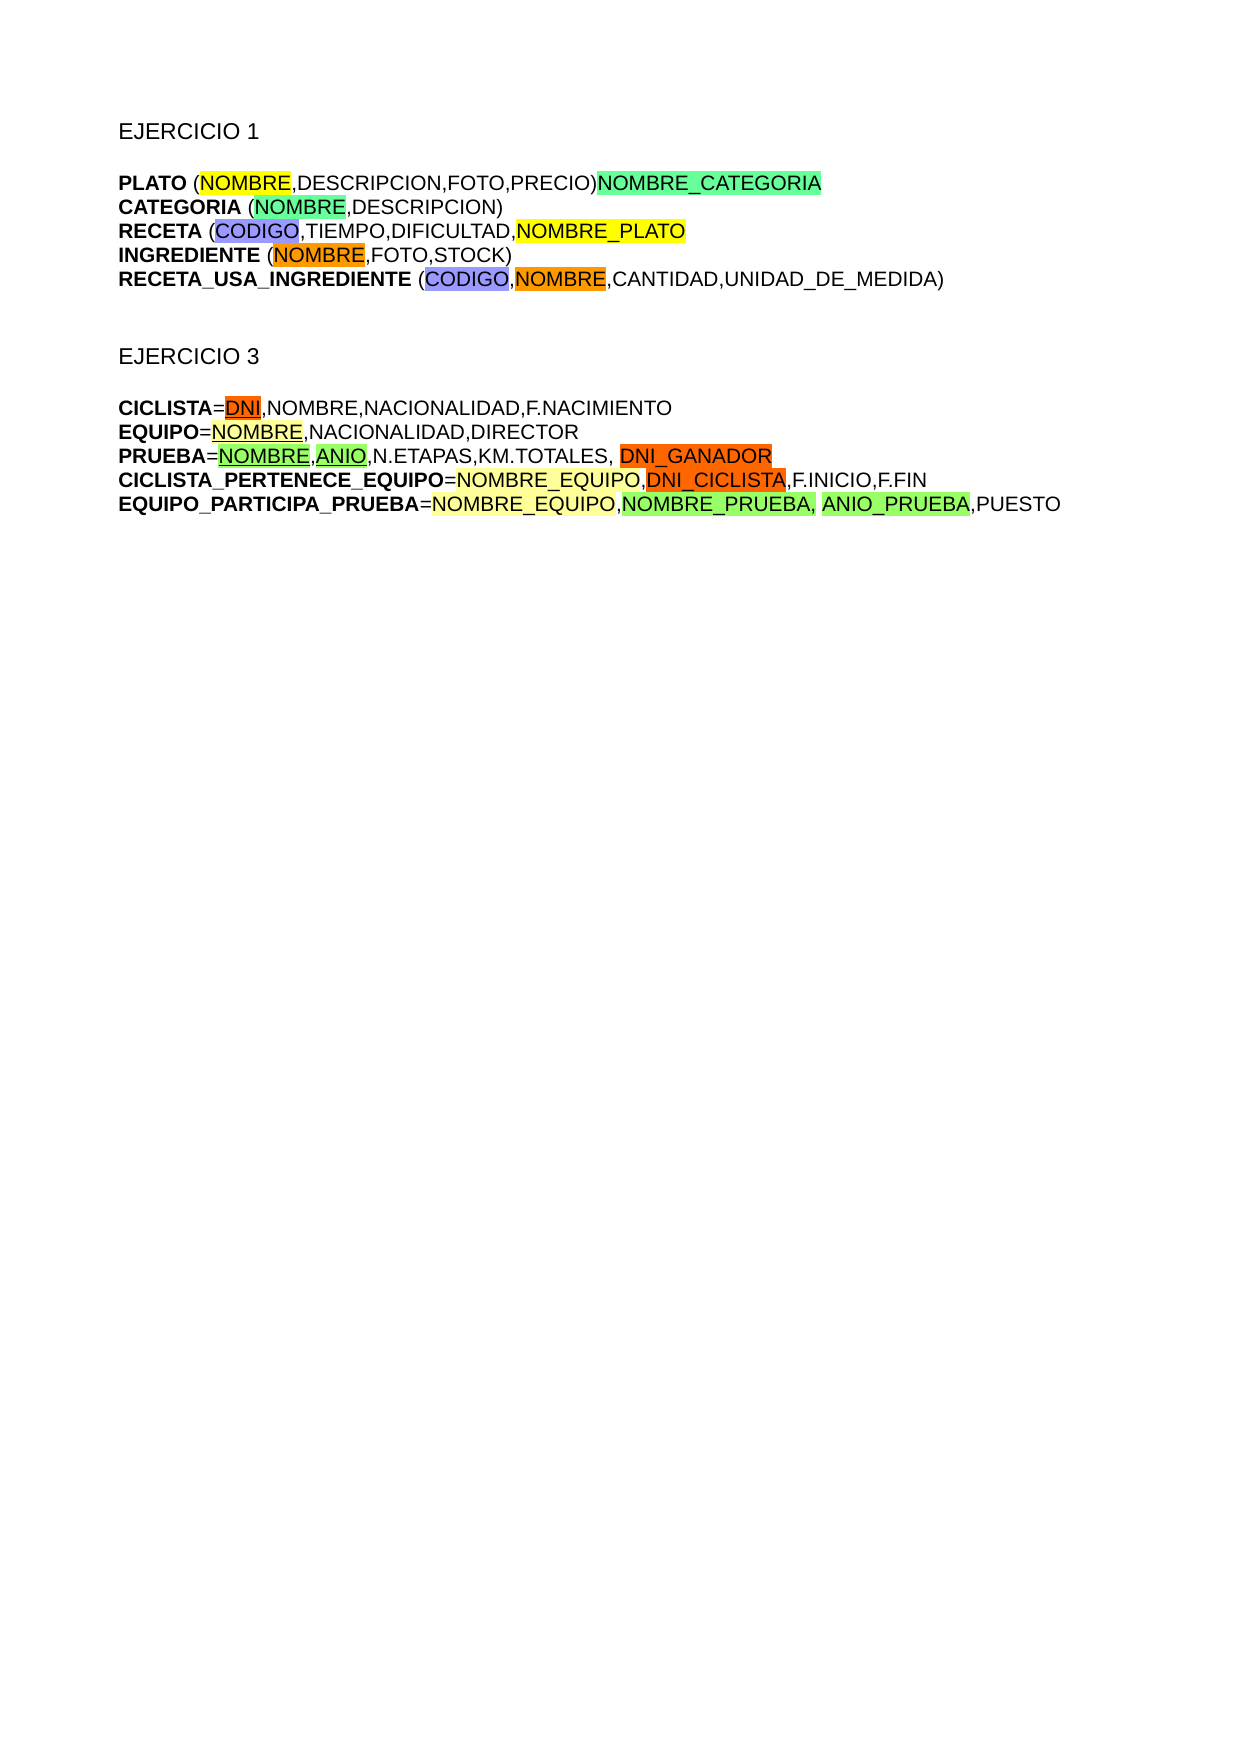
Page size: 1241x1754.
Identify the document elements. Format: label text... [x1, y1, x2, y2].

text PRUEBA=NOMBRE,ANIO,N.ETAPAS,KM.TOTALES, DNI_GANADOR [118, 444, 1122, 468]
text RECETA (CODIGO,TIEMPO,DIFICULTAD,NOMBRE_PLATO [118, 219, 1122, 243]
text CICLISTA=DNI,NOMBRE,NACIONALIDAD,F.NACIMIENTO [118, 396, 1122, 420]
text CICLISTA_PERTENECE_EQUIPO=NOMBRE_EQUIPO,DNI_CICLISTA,F.INICIO,F.FIN [118, 468, 1122, 492]
text EJERCICIO 1 [118, 118, 1122, 144]
text EQUIPO=NOMBRE,NACIONALIDAD,DIRECTOR [118, 420, 1122, 444]
text EJERCICIO 3 [118, 343, 1122, 370]
text CATEGORIA (NOMBRE,DESCRIPCION) [118, 195, 1122, 219]
text EQUIPO_PARTICIPA_PRUEBA=NOMBRE_EQUIPO,NOMBRE_PRUEBA, ANIO_PRUEBA,PUESTO [118, 492, 1122, 516]
text RECETA_USA_INGREDIENTE (CODIGO,NOMBRE,CANTIDAD,UNIDAD_DE_MEDIDA) [118, 267, 1122, 291]
text INGREDIENTE (NOMBRE,FOTO,STOCK) [118, 243, 1122, 267]
text PLATO (NOMBRE,DESCRIPCION,FOTO,PRECIO)NOMBRE_CATEGORIA [118, 171, 1122, 195]
